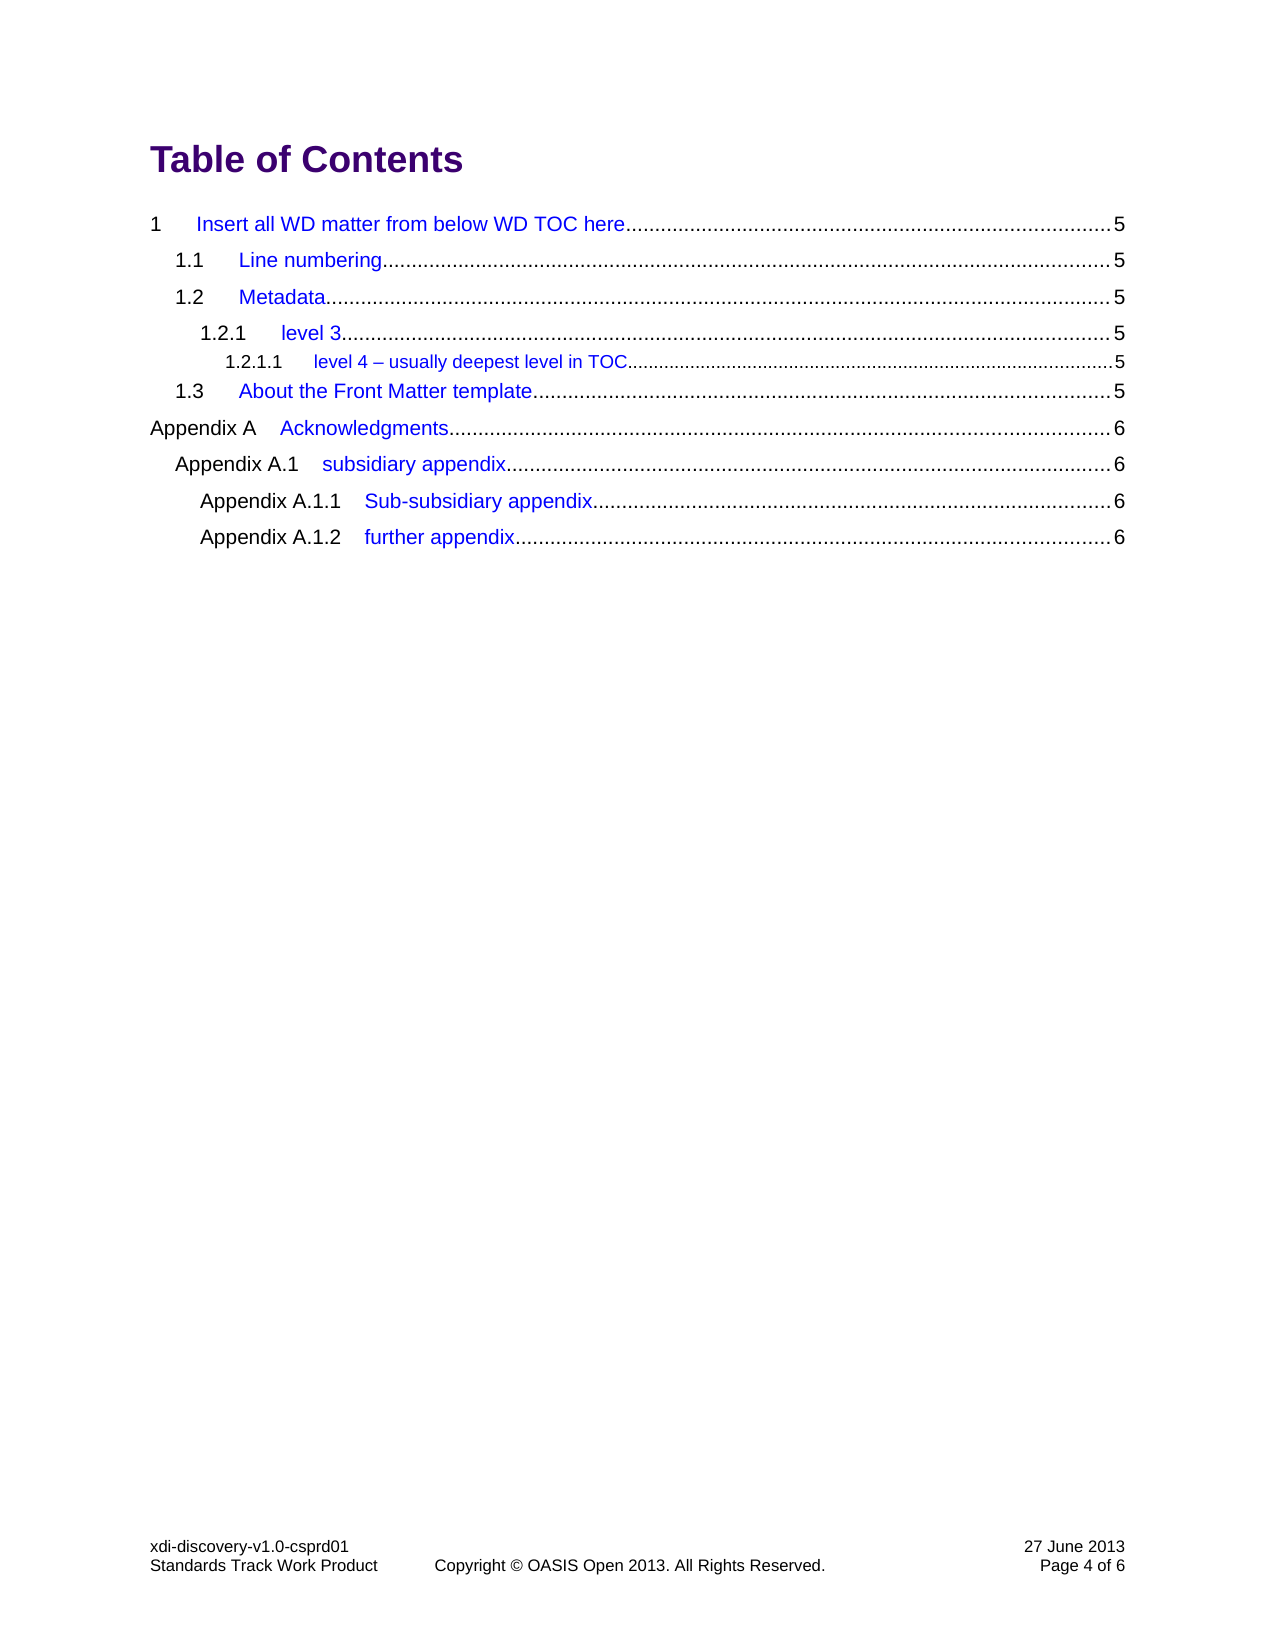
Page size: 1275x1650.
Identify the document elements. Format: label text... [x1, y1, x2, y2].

text 1.1 Line numbering 5 [175, 248, 1125, 272]
text 1.2.1 level 3 5 [200, 321, 1125, 345]
text 1.2.1.1 level 4 – usually deepest level in TOC 5 [225, 351, 1125, 373]
text Appendix A.1 subsidiary appendix 6 [175, 452, 1125, 476]
text 1 Insert all WD matter from below WD TOC here 5 [150, 212, 1125, 236]
text 1.2 Metadata 5 [175, 284, 1125, 308]
text Appendix A.1.1 Sub-subsidiary appendix 6 [200, 488, 1125, 512]
text 1.3 About the Front Matter template 5 [175, 379, 1125, 403]
text Appendix A.1.2 further appendix 6 [200, 525, 1125, 549]
text Table of Contents [150, 137, 1125, 180]
text Appendix A Acknowledgments 6 [150, 416, 1125, 439]
